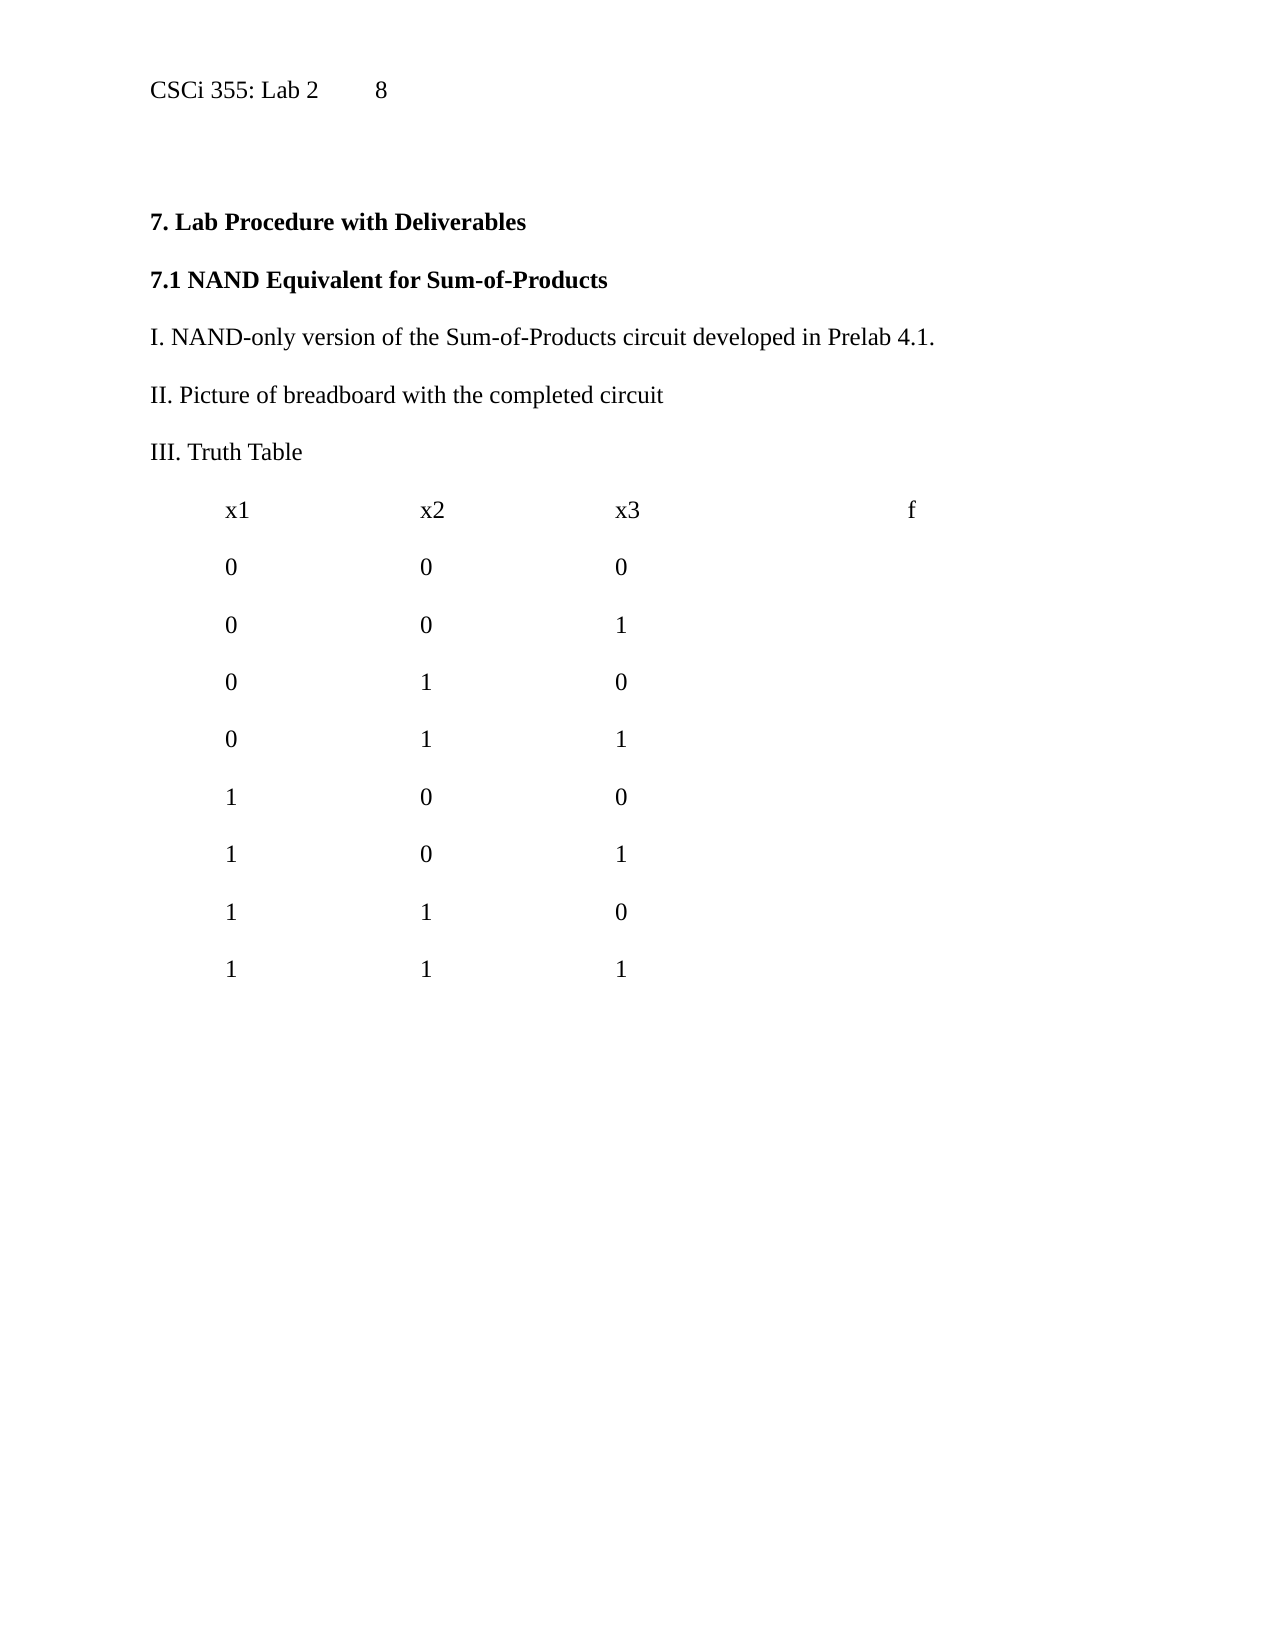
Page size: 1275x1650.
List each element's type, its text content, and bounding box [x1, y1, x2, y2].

table_cell 1 [150, 954, 345, 1012]
table_cell 1 [540, 610, 832, 667]
table_cell 0 [540, 782, 832, 839]
table_cell 1 [540, 954, 832, 1012]
list II. Picture of breadboard with the completed circuit [150, 380, 1125, 409]
table_cell 1 [345, 897, 540, 954]
list III. Truth Table [150, 437, 1125, 466]
table_header x1 [150, 495, 345, 552]
table_cell 0 [345, 839, 540, 897]
table_cell 1 [540, 725, 832, 782]
table_cell [833, 839, 1125, 897]
table_cell 0 [150, 725, 345, 782]
table_cell [833, 954, 1125, 1012]
subtitle 7. Lab Procedure with Deliverables [150, 207, 1125, 236]
table_cell 1 [540, 839, 832, 897]
table_cell 1 [150, 839, 345, 897]
table_cell 1 [150, 897, 345, 954]
table_cell 0 [540, 553, 832, 610]
table_cell [833, 667, 1125, 724]
table_cell 0 [150, 610, 345, 667]
table_header x3 [540, 495, 832, 552]
table_cell [833, 610, 1125, 667]
subtitle 7.1 NAND Equivalent for Sum-of-Products [150, 265, 1125, 294]
table_cell 0 [345, 782, 540, 839]
list I. NAND-only version of the Sum-of-Products circuit developed in Prelab 4.1. [150, 322, 1125, 351]
table_cell 0 [540, 667, 832, 724]
table_cell 0 [150, 553, 345, 610]
table_cell 0 [540, 897, 832, 954]
table_cell 1 [150, 782, 345, 839]
table_header x2 [345, 495, 540, 552]
table_cell 0 [150, 667, 345, 724]
table_cell 1 [345, 667, 540, 724]
table_cell [833, 725, 1125, 782]
table_cell 0 [345, 610, 540, 667]
table_cell 1 [345, 725, 540, 782]
table_cell [833, 897, 1125, 954]
table_cell 0 [345, 553, 540, 610]
table_cell [833, 553, 1125, 610]
table_cell 1 [345, 954, 540, 1012]
table_cell [833, 782, 1125, 839]
table_header f [833, 495, 1125, 552]
